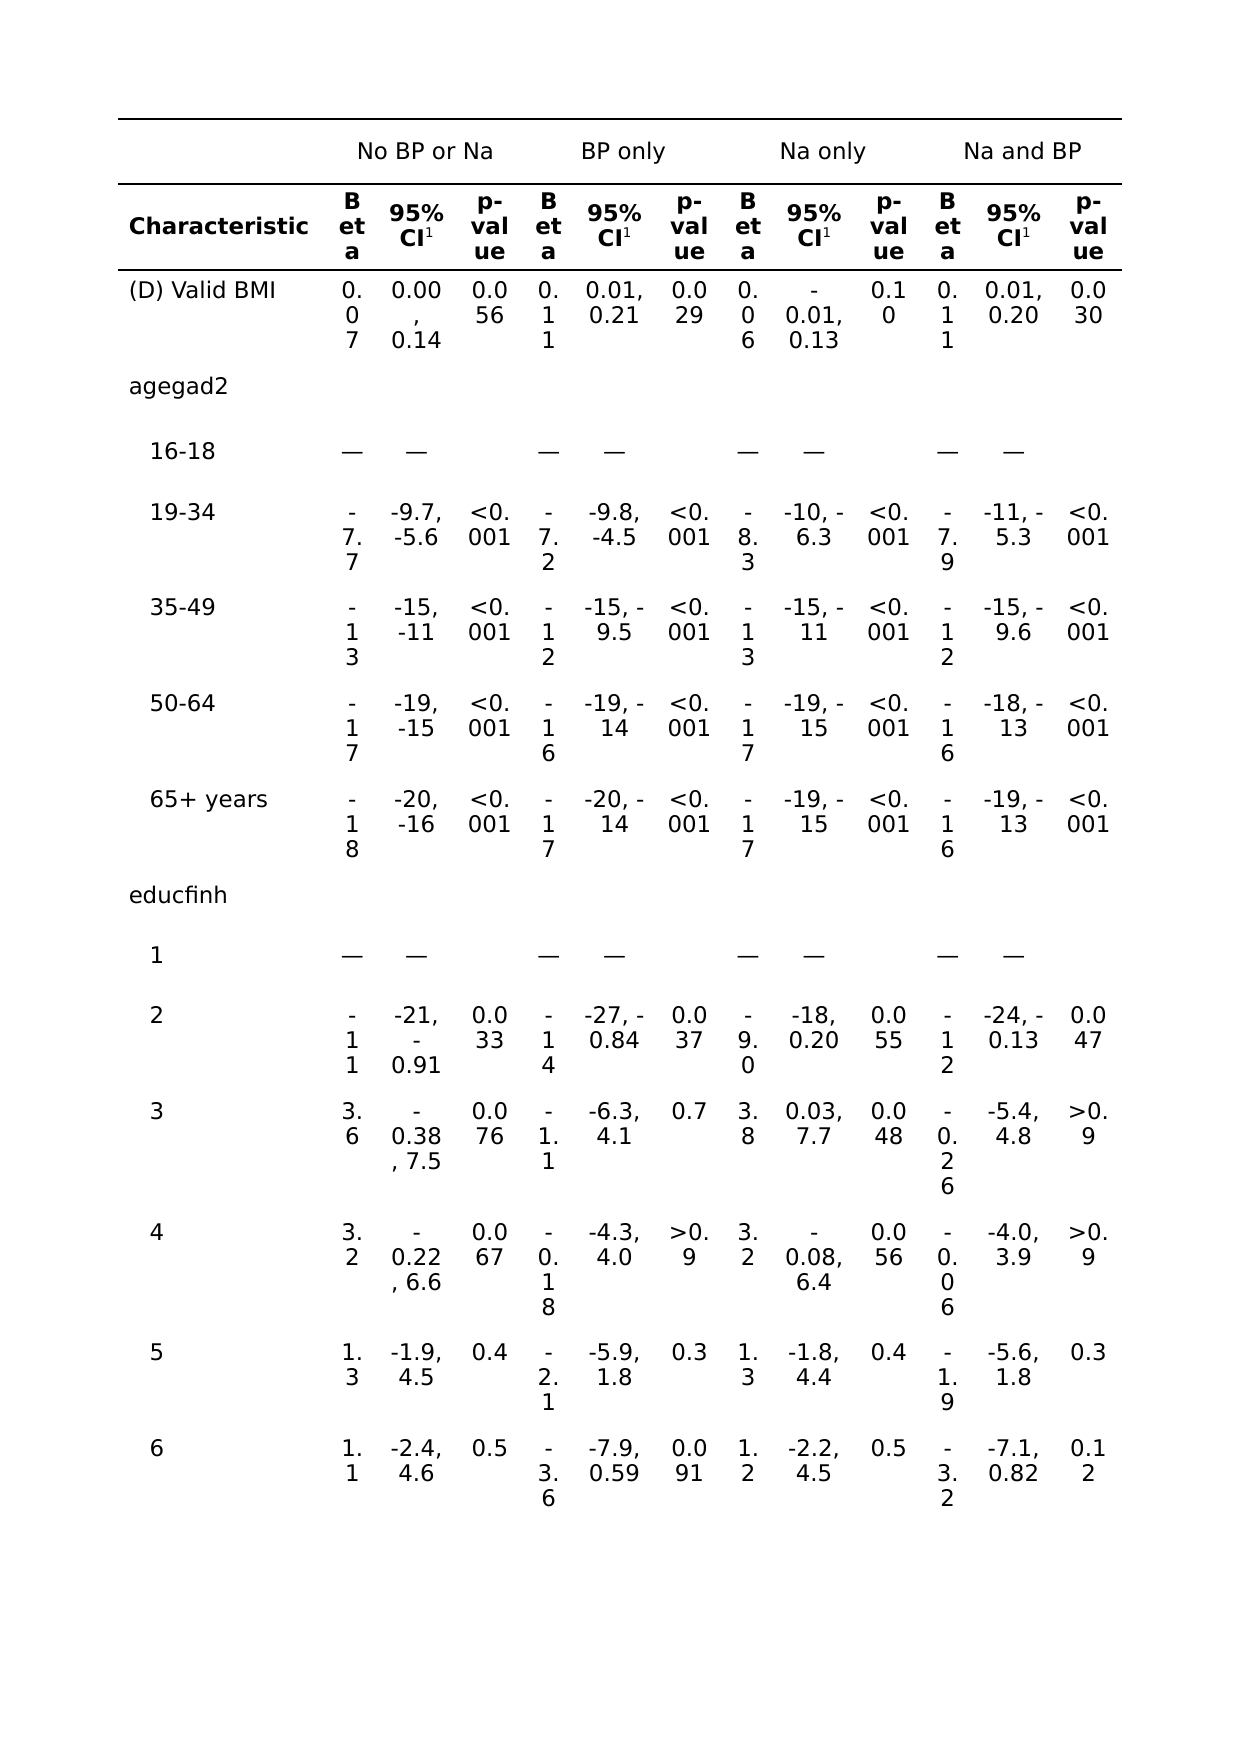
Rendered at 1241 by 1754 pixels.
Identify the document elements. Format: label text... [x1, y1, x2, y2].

table_cell educfinh [118, 873, 327, 933]
table_cell 0.7 [655, 1089, 723, 1209]
table_cell <0.001 [855, 681, 922, 777]
table_cell [524, 364, 573, 429]
table_cell Beta [923, 185, 972, 268]
table_cell [973, 873, 1054, 933]
table_cell -0.01, 0.13 [773, 271, 855, 364]
table_cell — [923, 933, 972, 993]
table_cell Beta [723, 185, 773, 268]
table_cell 95% CI1 [573, 185, 655, 268]
table_cell <0.001 [655, 490, 723, 585]
table_cell Beta [327, 185, 377, 268]
table_cell -15, -9.5 [573, 585, 655, 681]
table_cell -2.2, 4.5 [773, 1426, 855, 1522]
table_cell — [973, 933, 1054, 993]
table_cell 0.01, 0.20 [973, 271, 1054, 364]
table_cell -6.3, 4.1 [573, 1089, 655, 1209]
table_cell -9.0 [723, 993, 773, 1089]
table_cell <0.001 [456, 585, 523, 681]
table_cell [1054, 873, 1122, 933]
table_cell -18, -13 [973, 681, 1054, 777]
table_cell -7.7 [327, 490, 377, 585]
table_cell 35-49 [118, 585, 327, 681]
table_cell <0.001 [456, 681, 523, 777]
table_cell -16 [923, 777, 972, 873]
table_cell -3.6 [524, 1426, 573, 1522]
table_cell 0.5 [855, 1426, 922, 1522]
table_cell 0.10 [855, 271, 922, 364]
table_cell 0.055 [855, 993, 922, 1089]
table_cell -7.2 [524, 490, 573, 585]
table_cell Characteristic [118, 185, 327, 268]
table_cell >0.9 [1054, 1089, 1122, 1209]
table_cell -10, -6.3 [773, 490, 855, 585]
table_cell 3.8 [723, 1089, 773, 1209]
table_cell -1.8, 4.4 [773, 1330, 855, 1426]
table_cell 0.4 [456, 1330, 523, 1426]
table_cell -19, -15 [773, 777, 855, 873]
table_cell -0.06 [923, 1210, 972, 1330]
table_cell [456, 933, 523, 993]
table_cell -9.7, -5.6 [377, 490, 456, 585]
table_cell — [923, 429, 972, 489]
table_cell 0.047 [1054, 993, 1122, 1089]
table_cell 0.037 [655, 993, 723, 1089]
table_cell <0.001 [1054, 777, 1122, 873]
table_cell 3.2 [723, 1210, 773, 1330]
table_cell [855, 873, 922, 933]
table_cell <0.001 [855, 490, 922, 585]
table_cell 0.07 [327, 271, 377, 364]
table_cell 0.056 [456, 271, 523, 364]
table_cell (D) Valid BMI [118, 271, 327, 364]
table_cell [456, 873, 523, 933]
table_cell 0.048 [855, 1089, 922, 1209]
table_cell — [377, 429, 456, 489]
table_cell <0.001 [456, 777, 523, 873]
table_cell -19, -15 [773, 681, 855, 777]
table_cell <0.001 [1054, 490, 1122, 585]
table_cell 0.11 [524, 271, 573, 364]
table_cell -17 [524, 777, 573, 873]
table_cell 95% CI1 [377, 185, 456, 268]
table_cell -15, -11 [377, 585, 456, 681]
table_cell [327, 873, 377, 933]
table_cell — [524, 933, 573, 993]
table_header [118, 120, 327, 183]
table_cell -12 [524, 585, 573, 681]
table_cell [573, 364, 655, 429]
table_cell -7.9, 0.59 [573, 1426, 655, 1522]
table_cell -15, -11 [773, 585, 855, 681]
table_cell 95% CI1 [773, 185, 855, 268]
table_cell -24, -0.13 [973, 993, 1054, 1089]
table_cell <0.001 [1054, 585, 1122, 681]
table_cell -1.1 [524, 1089, 573, 1209]
table_cell 3 [118, 1089, 327, 1209]
table_cell <0.001 [1054, 681, 1122, 777]
table_cell <0.001 [855, 585, 922, 681]
table_cell [655, 873, 723, 933]
table_cell -4.3, 4.0 [573, 1210, 655, 1330]
table_cell — [723, 933, 773, 993]
table_cell [456, 429, 523, 489]
table_cell 0.01, 0.21 [573, 271, 655, 364]
table_cell -3.2 [923, 1426, 972, 1522]
table_cell -21, -0.91 [377, 993, 456, 1089]
table_cell -2.1 [524, 1330, 573, 1426]
table_cell 95% CI1 [973, 185, 1054, 268]
table_cell 1.3 [723, 1330, 773, 1426]
table_cell 2 [118, 993, 327, 1089]
table_cell [327, 364, 377, 429]
table_cell -5.4, 4.8 [973, 1089, 1054, 1209]
table_cell 1.3 [327, 1330, 377, 1426]
table_cell -9.8, -4.5 [573, 490, 655, 585]
table_cell [723, 364, 773, 429]
table_cell -0.08, 6.4 [773, 1210, 855, 1330]
table_cell [773, 873, 855, 933]
table_cell 0.5 [456, 1426, 523, 1522]
table_cell [855, 429, 922, 489]
table_cell [655, 364, 723, 429]
table_cell [723, 873, 773, 933]
table_cell -0.26 [923, 1089, 972, 1209]
table_cell -2.4, 4.6 [377, 1426, 456, 1522]
table_cell agegad2 [118, 364, 327, 429]
table_cell <0.001 [456, 490, 523, 585]
table_cell Beta [524, 185, 573, 268]
table_cell -17 [327, 681, 377, 777]
table_cell [1054, 364, 1122, 429]
table_cell -5.9, 1.8 [573, 1330, 655, 1426]
table_header BP only [524, 120, 723, 183]
table_cell [923, 364, 972, 429]
table_cell -19, -15 [377, 681, 456, 777]
table_cell p-value [855, 185, 922, 268]
table_cell -12 [923, 585, 972, 681]
table_cell 1.1 [327, 1426, 377, 1522]
table_cell [456, 364, 523, 429]
table_cell [855, 933, 922, 993]
table_cell 0.00, 0.14 [377, 271, 456, 364]
table_cell — [573, 933, 655, 993]
table_cell — [573, 429, 655, 489]
table_cell <0.001 [655, 681, 723, 777]
table_cell [1054, 933, 1122, 993]
table_cell [773, 364, 855, 429]
table_cell [655, 933, 723, 993]
table_cell -20, -16 [377, 777, 456, 873]
table_cell -0.38, 7.5 [377, 1089, 456, 1209]
table_cell -0.18 [524, 1210, 573, 1330]
table_cell 0.11 [923, 271, 972, 364]
table_cell — [723, 429, 773, 489]
table_cell p-value [1054, 185, 1122, 268]
table_cell [377, 364, 456, 429]
table_cell 0.03, 7.7 [773, 1089, 855, 1209]
table_cell -8.3 [723, 490, 773, 585]
table_cell — [524, 429, 573, 489]
table_cell -18 [327, 777, 377, 873]
table_cell [377, 873, 456, 933]
table_cell <0.001 [655, 777, 723, 873]
table_cell [973, 364, 1054, 429]
table_cell -16 [923, 681, 972, 777]
table_cell -1.9, 4.5 [377, 1330, 456, 1426]
table_cell p-value [655, 185, 723, 268]
table_cell 19-34 [118, 490, 327, 585]
table_cell 6 [118, 1426, 327, 1522]
table_cell -27, -0.84 [573, 993, 655, 1089]
table_cell 0.056 [855, 1210, 922, 1330]
table_cell >0.9 [1054, 1210, 1122, 1330]
table_cell 3.2 [327, 1210, 377, 1330]
table_cell 0.3 [655, 1330, 723, 1426]
table_cell -11 [327, 993, 377, 1089]
table_cell -16 [524, 681, 573, 777]
table_cell -17 [723, 681, 773, 777]
table_cell 4 [118, 1210, 327, 1330]
table_cell 0.029 [655, 271, 723, 364]
table_cell <0.001 [655, 585, 723, 681]
table_cell — [327, 429, 377, 489]
table_cell -7.9 [923, 490, 972, 585]
table_cell [923, 873, 972, 933]
table_cell -15, -9.6 [973, 585, 1054, 681]
table_cell 5 [118, 1330, 327, 1426]
table_cell -5.6, 1.8 [973, 1330, 1054, 1426]
table_cell 0.3 [1054, 1330, 1122, 1426]
table_cell 1.2 [723, 1426, 773, 1522]
table_cell 16-18 [118, 429, 327, 489]
table_cell -4.0, 3.9 [973, 1210, 1054, 1330]
table_cell -13 [723, 585, 773, 681]
table_cell [655, 429, 723, 489]
table_cell -7.1, 0.82 [973, 1426, 1054, 1522]
table_cell 1 [118, 933, 327, 993]
table_cell <0.001 [855, 777, 922, 873]
table_cell -13 [327, 585, 377, 681]
table_cell -18, 0.20 [773, 993, 855, 1089]
table_cell — [773, 429, 855, 489]
table_cell [1054, 429, 1122, 489]
table_cell 0.091 [655, 1426, 723, 1522]
table_cell — [773, 933, 855, 993]
table_cell [855, 364, 922, 429]
table_cell 0.033 [456, 993, 523, 1089]
table_cell 50-64 [118, 681, 327, 777]
table_cell 0.030 [1054, 271, 1122, 364]
table_cell -11, -5.3 [973, 490, 1054, 585]
table_cell [524, 873, 573, 933]
table_cell — [973, 429, 1054, 489]
table_cell -17 [723, 777, 773, 873]
table_cell 0.06 [723, 271, 773, 364]
table_cell -19, -14 [573, 681, 655, 777]
table_header Na and BP [923, 120, 1122, 183]
table_cell — [377, 933, 456, 993]
table_cell -1.9 [923, 1330, 972, 1426]
table_cell -14 [524, 993, 573, 1089]
table_cell -20, -14 [573, 777, 655, 873]
table_cell 0.076 [456, 1089, 523, 1209]
table_cell 65+ years [118, 777, 327, 873]
table_cell 0.067 [456, 1210, 523, 1330]
table_cell -0.22, 6.6 [377, 1210, 456, 1330]
table_cell -12 [923, 993, 972, 1089]
table_cell 0.4 [855, 1330, 922, 1426]
table_header No BP or Na [327, 120, 523, 183]
table_cell [573, 873, 655, 933]
table_cell -19, -13 [973, 777, 1054, 873]
table_cell — [327, 933, 377, 993]
table_header Na only [723, 120, 922, 183]
table_cell 3.6 [327, 1089, 377, 1209]
table_cell >0.9 [655, 1210, 723, 1330]
table_cell 0.12 [1054, 1426, 1122, 1522]
table_cell p-value [456, 185, 523, 268]
